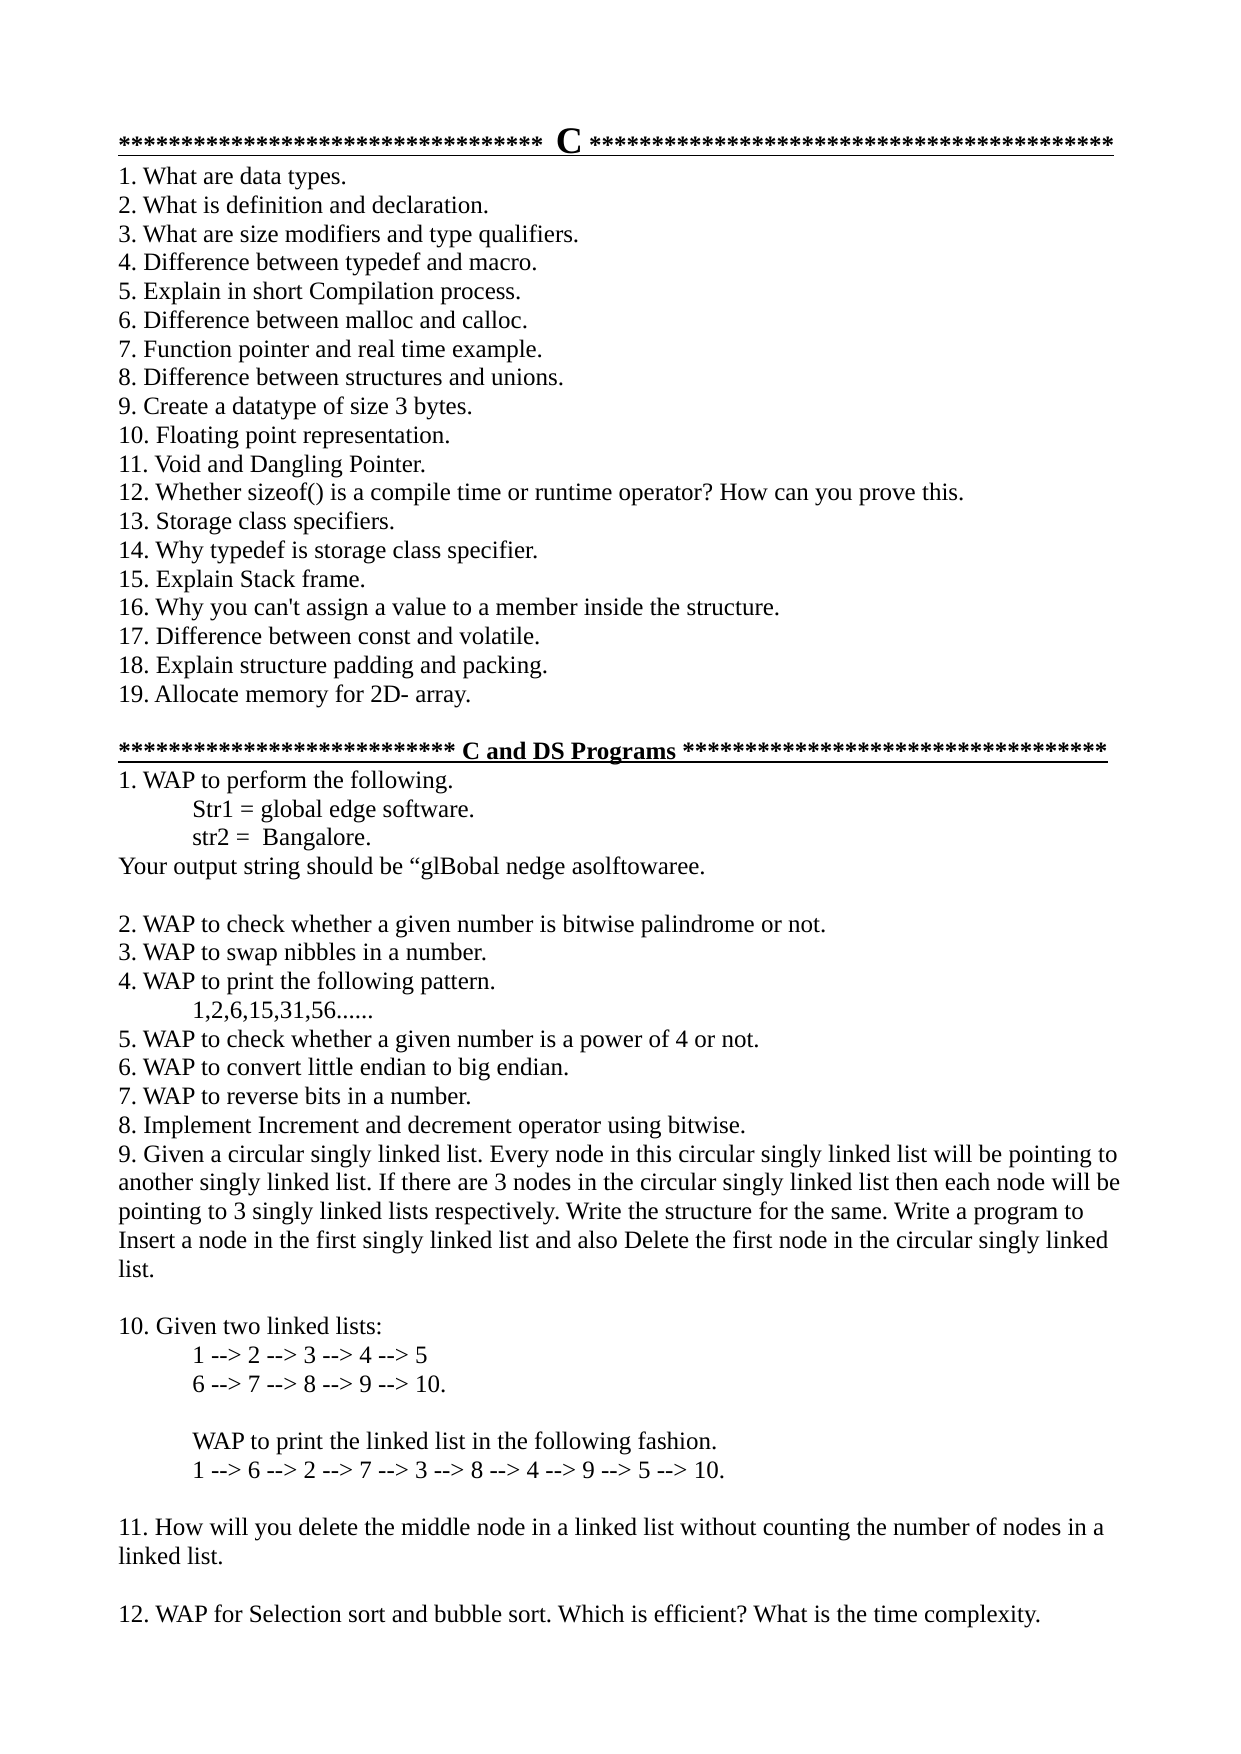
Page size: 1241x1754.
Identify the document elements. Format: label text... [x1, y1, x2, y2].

text 5. Explain in short Compilation process. [118, 276, 1122, 305]
text 4. WAP to print the following pattern. [118, 966, 1122, 995]
text 1 --> 2 --> 3 --> 4 --> 5 [118, 1340, 1122, 1369]
text *************************** C and DS Programs ********************************** [118, 736, 1122, 765]
text ********************************** C ****************************************** [118, 118, 1122, 161]
text WAP to print the linked list in the following fashion. [118, 1426, 1122, 1455]
text 8. Implement Increment and decrement operator using bitwise. [118, 1110, 1122, 1139]
text 14. Why typedef is storage class specifier. [118, 535, 1122, 564]
text 12. Whether sizeof() is a compile time or runtime operator? How can you prove this. [118, 477, 1122, 506]
text 13. Storage class specifiers. [118, 506, 1122, 535]
text 18. Explain structure padding and packing. [118, 650, 1122, 679]
text str2 = Bangalore. [118, 822, 1122, 851]
text 12. WAP for Selection sort and bubble sort. Which is efficient? What is the time complexity. [118, 1599, 1122, 1627]
text 11. Void and Dangling Pointer. [118, 449, 1122, 477]
text 4. Difference between typedef and macro. [118, 247, 1122, 276]
text 6. WAP to convert little endian to big endian. [118, 1052, 1122, 1081]
text 1. What are data types. [118, 161, 1122, 190]
text 11. How will you delete the middle node in a linked list without counting the number of nodes in a linked list. [118, 1512, 1122, 1570]
text 10. Floating point representation. [118, 420, 1122, 449]
text 17. Difference between const and volatile. [118, 621, 1122, 650]
text 1 --> 6 --> 2 --> 7 --> 3 --> 8 --> 4 --> 9 --> 5 --> 10. [118, 1455, 1122, 1484]
text 2. WAP to check whether a given number is bitwise palindrome or not. [118, 909, 1122, 937]
text 7. Function pointer and real time example. [118, 334, 1122, 362]
text 9. Create a datatype of size 3 bytes. [118, 391, 1122, 420]
text 3. WAP to swap nibbles in a number. [118, 937, 1122, 966]
text Str1 = global edge software. [118, 794, 1122, 822]
text 16. Why you can't assign a value to a member inside the structure. [118, 592, 1122, 621]
text 5. WAP to check whether a given number is a power of 4 or not. [118, 1024, 1122, 1052]
text 3. What are size modifiers and type qualifiers. [118, 219, 1122, 247]
text 15. Explain Stack frame. [118, 564, 1122, 592]
text 6 --> 7 --> 8 --> 9 --> 10. [118, 1369, 1122, 1397]
text 1,2,6,15,31,56...... [118, 995, 1122, 1024]
text 6. Difference between malloc and calloc. [118, 305, 1122, 334]
text 19. Allocate memory for 2D- array. [118, 679, 1122, 707]
text 8. Difference between structures and unions. [118, 362, 1122, 391]
text Your output string should be “glBobal nedge asolftowaree. [118, 851, 1122, 880]
text 9. Given a circular singly linked list. Every node in this circular singly linked list will be pointing to another singly linked list. If there are 3 nodes in the circular singly linked list then each node will be pointing to 3 singly linked lists respectively. Write the structure for the same. Write a program to Insert a node in the first singly linked list and also Delete the first node in the circular singly linked list. [118, 1139, 1122, 1282]
text 10. Given two linked lists: [118, 1311, 1122, 1340]
text 1. WAP to perform the following. [118, 765, 1122, 794]
text 7. WAP to reverse bits in a number. [118, 1081, 1122, 1110]
text 2. What is definition and declaration. [118, 190, 1122, 219]
